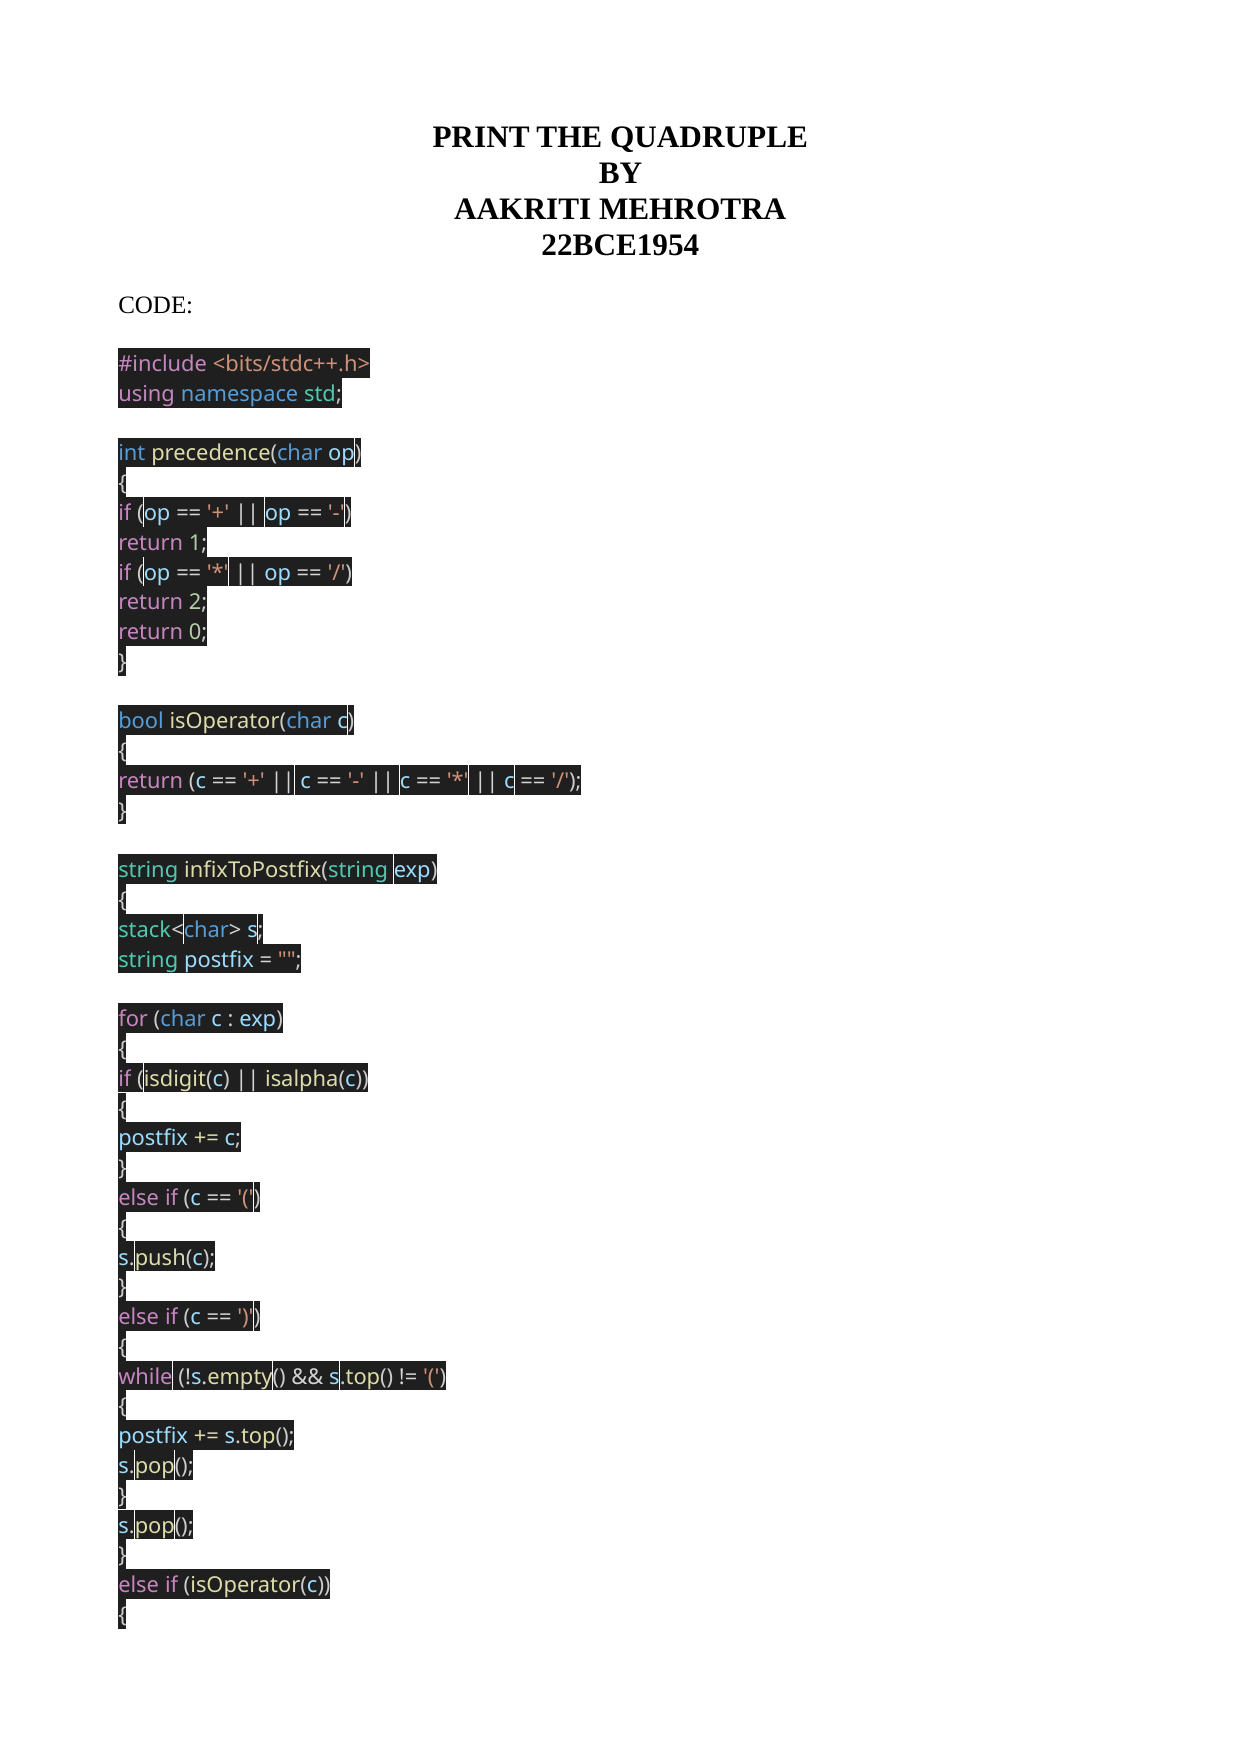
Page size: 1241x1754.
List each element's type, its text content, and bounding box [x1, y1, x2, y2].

text bool isOperator(char c) [118, 705, 1122, 735]
text } [118, 1480, 1122, 1509]
text string infixToPostfix(string exp) [118, 854, 1122, 884]
text s.pop(); [118, 1450, 1122, 1480]
text { [118, 735, 1122, 765]
text { [118, 467, 1122, 497]
text int precedence(char op) [118, 437, 1122, 467]
text return 0; [118, 616, 1122, 646]
text { [118, 1331, 1122, 1361]
text s.push(c); [118, 1241, 1122, 1271]
text if (op == '+' || op == '-') [118, 497, 1122, 527]
text AAKRITI MEHROTRA [118, 190, 1122, 226]
text 22BCE1954 [118, 226, 1122, 262]
text stack<char> s; [118, 914, 1122, 944]
text { [118, 884, 1122, 914]
text } [118, 1152, 1122, 1182]
text return 1; [118, 527, 1122, 557]
text string postfix = ""; [118, 944, 1122, 973]
text } [118, 795, 1122, 824]
text else if (isOperator(c)) [118, 1569, 1122, 1599]
text } [118, 1539, 1122, 1569]
text { [118, 1212, 1122, 1241]
text using namespace std; [118, 378, 1122, 408]
text { [118, 1599, 1122, 1629]
text else if (c == ')') [118, 1301, 1122, 1331]
text while (!s.empty() && s.top() != '(') [118, 1361, 1122, 1390]
text if (op == '*' || op == '/') [118, 557, 1122, 586]
text CODE: [118, 291, 1122, 319]
text { [118, 1390, 1122, 1420]
text } [118, 1271, 1122, 1301]
text } [118, 646, 1122, 676]
text else if (c == '(') [118, 1182, 1122, 1212]
text s.pop(); [118, 1509, 1122, 1539]
text postfix += s.top(); [118, 1420, 1122, 1450]
text if (isdigit(c) || isalpha(c)) [118, 1063, 1122, 1092]
text BY [118, 154, 1122, 190]
text { [118, 1092, 1122, 1122]
text for (char c : exp) [118, 1003, 1122, 1033]
text return (c == '+' || c == '-' || c == '*' || c == '/'); [118, 765, 1122, 795]
text postfix += c; [118, 1122, 1122, 1152]
text #include <bits/stdc++.h> [118, 348, 1122, 378]
text PRINT THE QUADRUPLE [118, 118, 1122, 154]
text return 2; [118, 586, 1122, 616]
text { [118, 1033, 1122, 1063]
